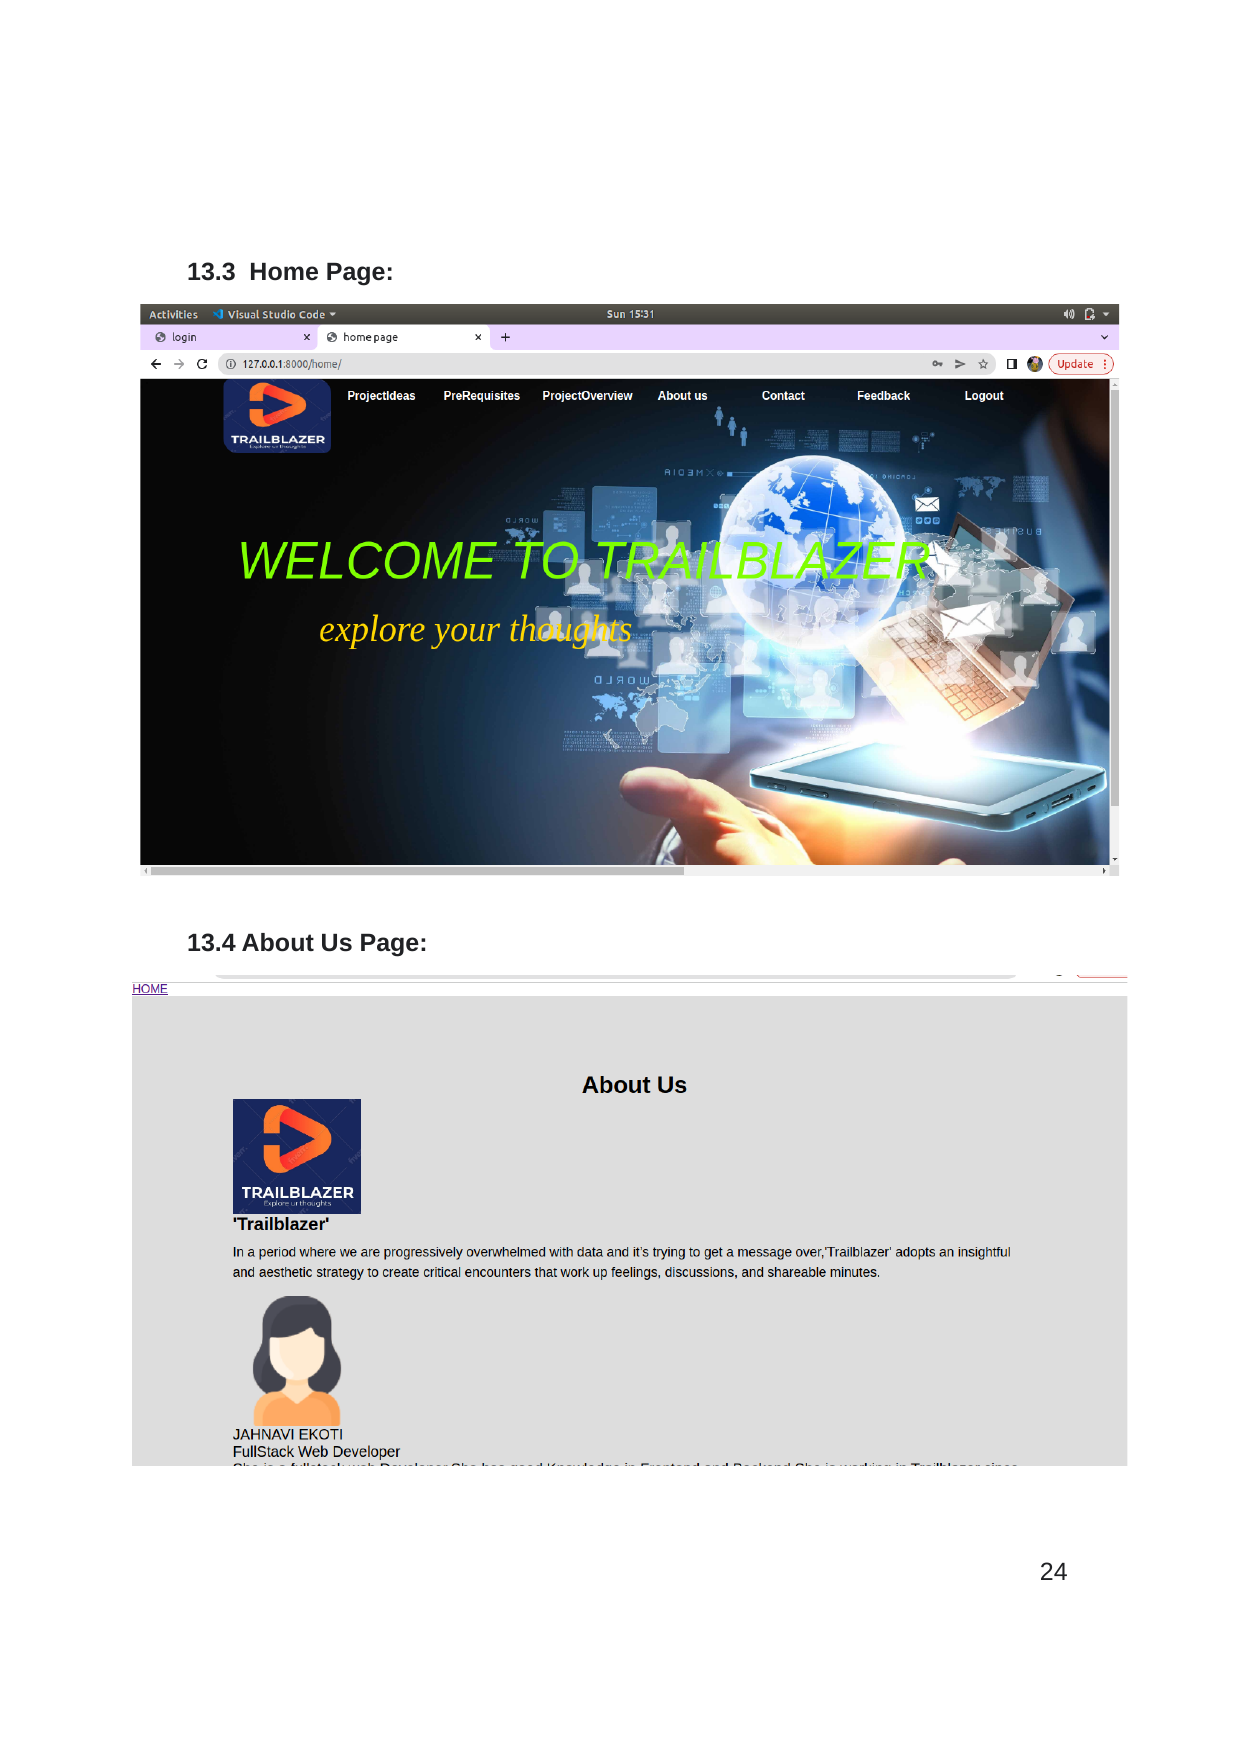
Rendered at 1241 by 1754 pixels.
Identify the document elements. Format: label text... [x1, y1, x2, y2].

text 13.4 About Us Page: [187, 928, 1072, 956]
picture [132, 975, 1128, 1466]
text 13.3 Home Page: [187, 257, 1072, 286]
picture [140, 304, 1120, 876]
text 24 [187, 1524, 1072, 1586]
